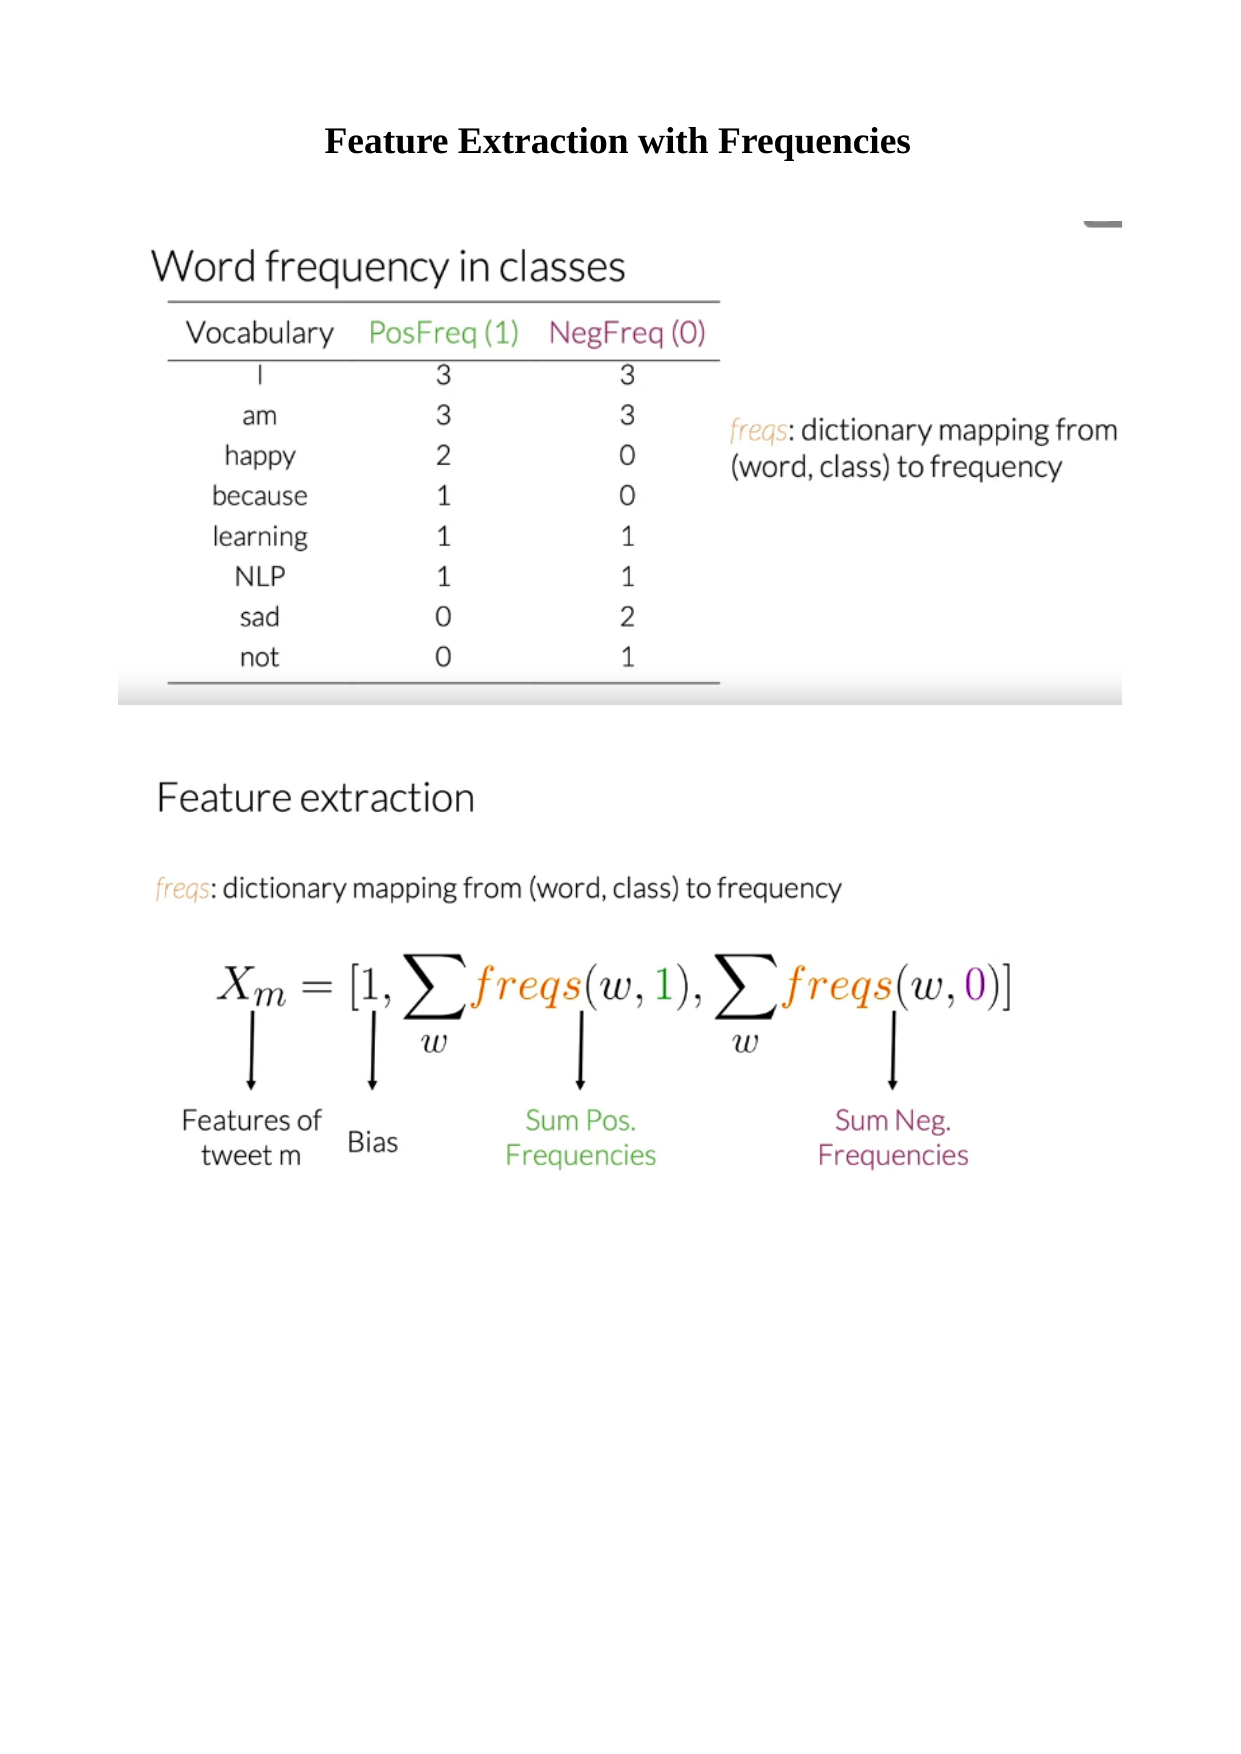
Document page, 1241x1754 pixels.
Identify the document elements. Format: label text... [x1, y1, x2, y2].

subtitle Feature Extraction with Frequencies [118, 118, 1122, 161]
picture [118, 221, 1123, 705]
picture [118, 761, 1123, 1197]
